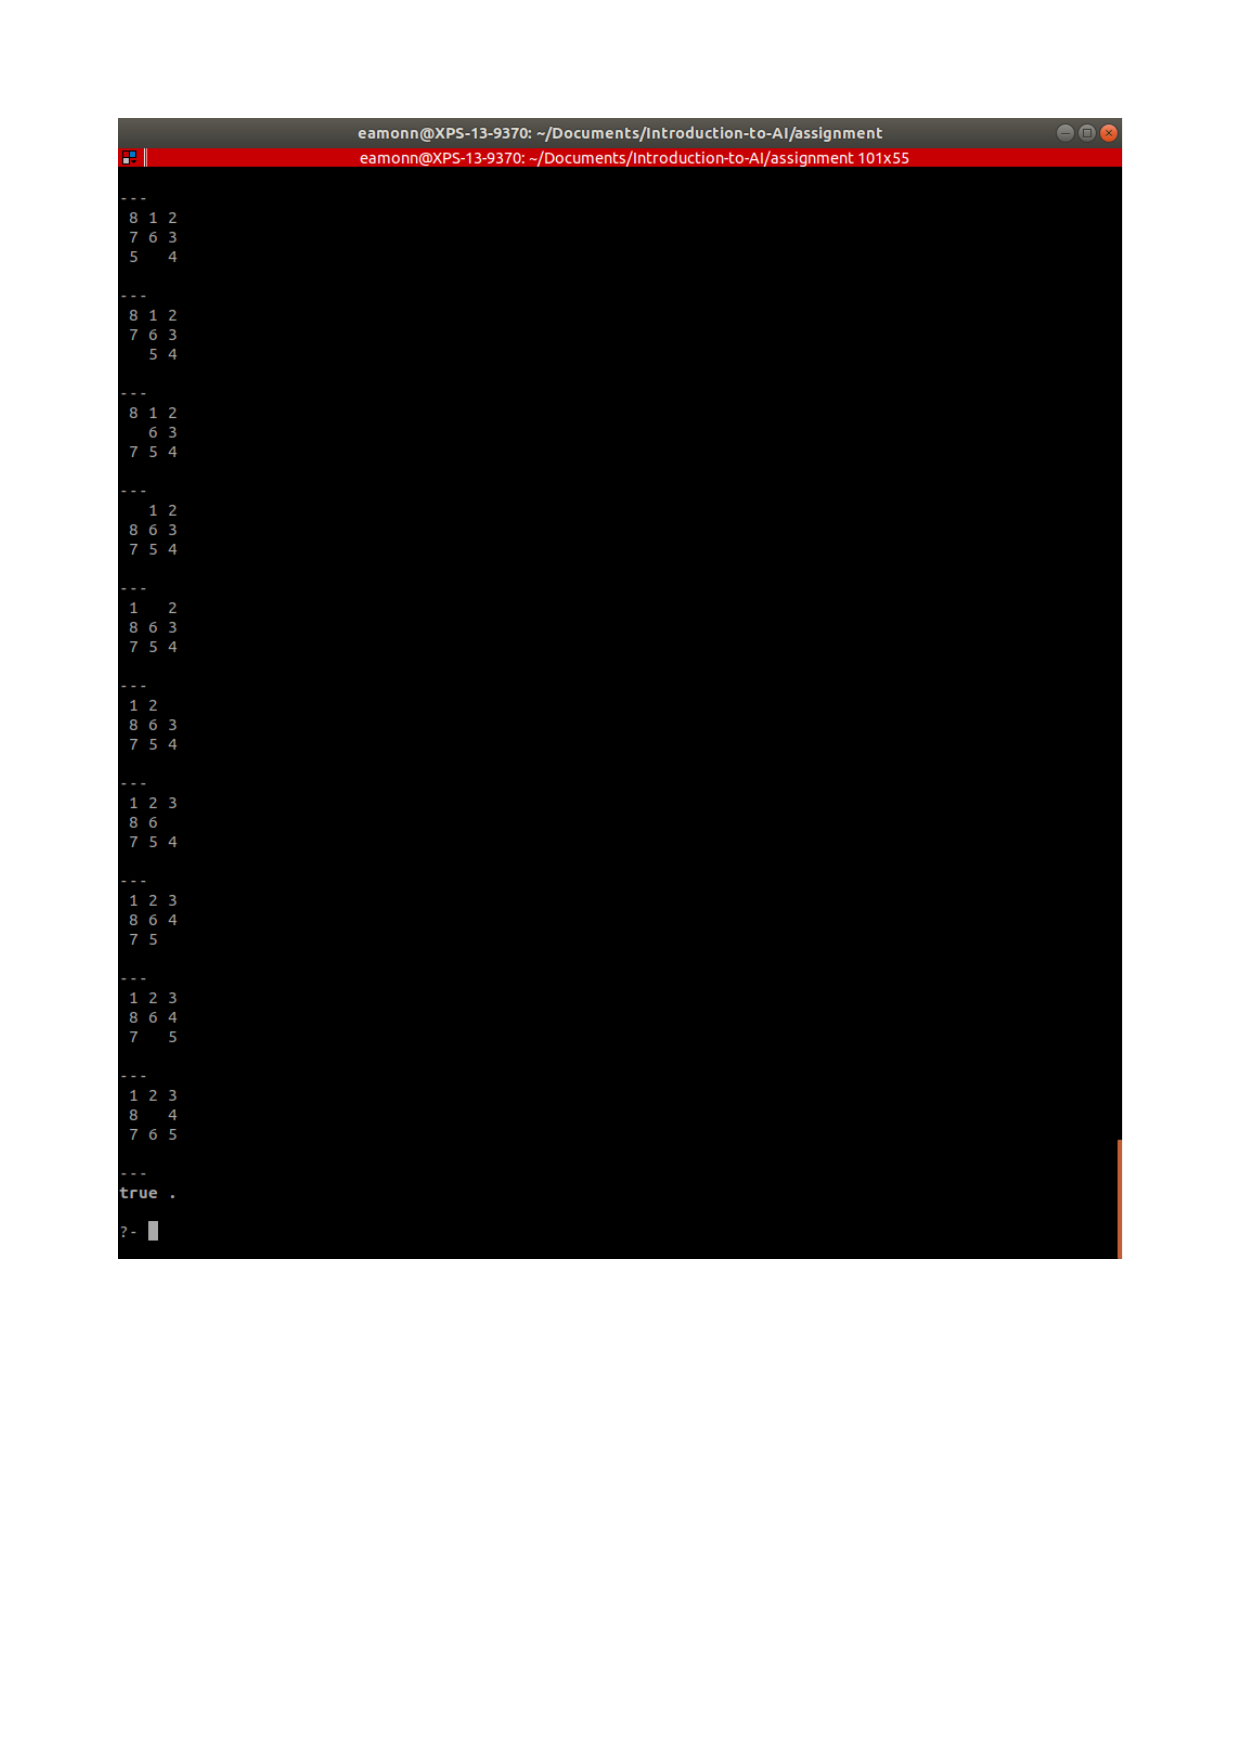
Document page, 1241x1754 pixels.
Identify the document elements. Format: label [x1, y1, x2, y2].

picture [118, 118, 1123, 1259]
